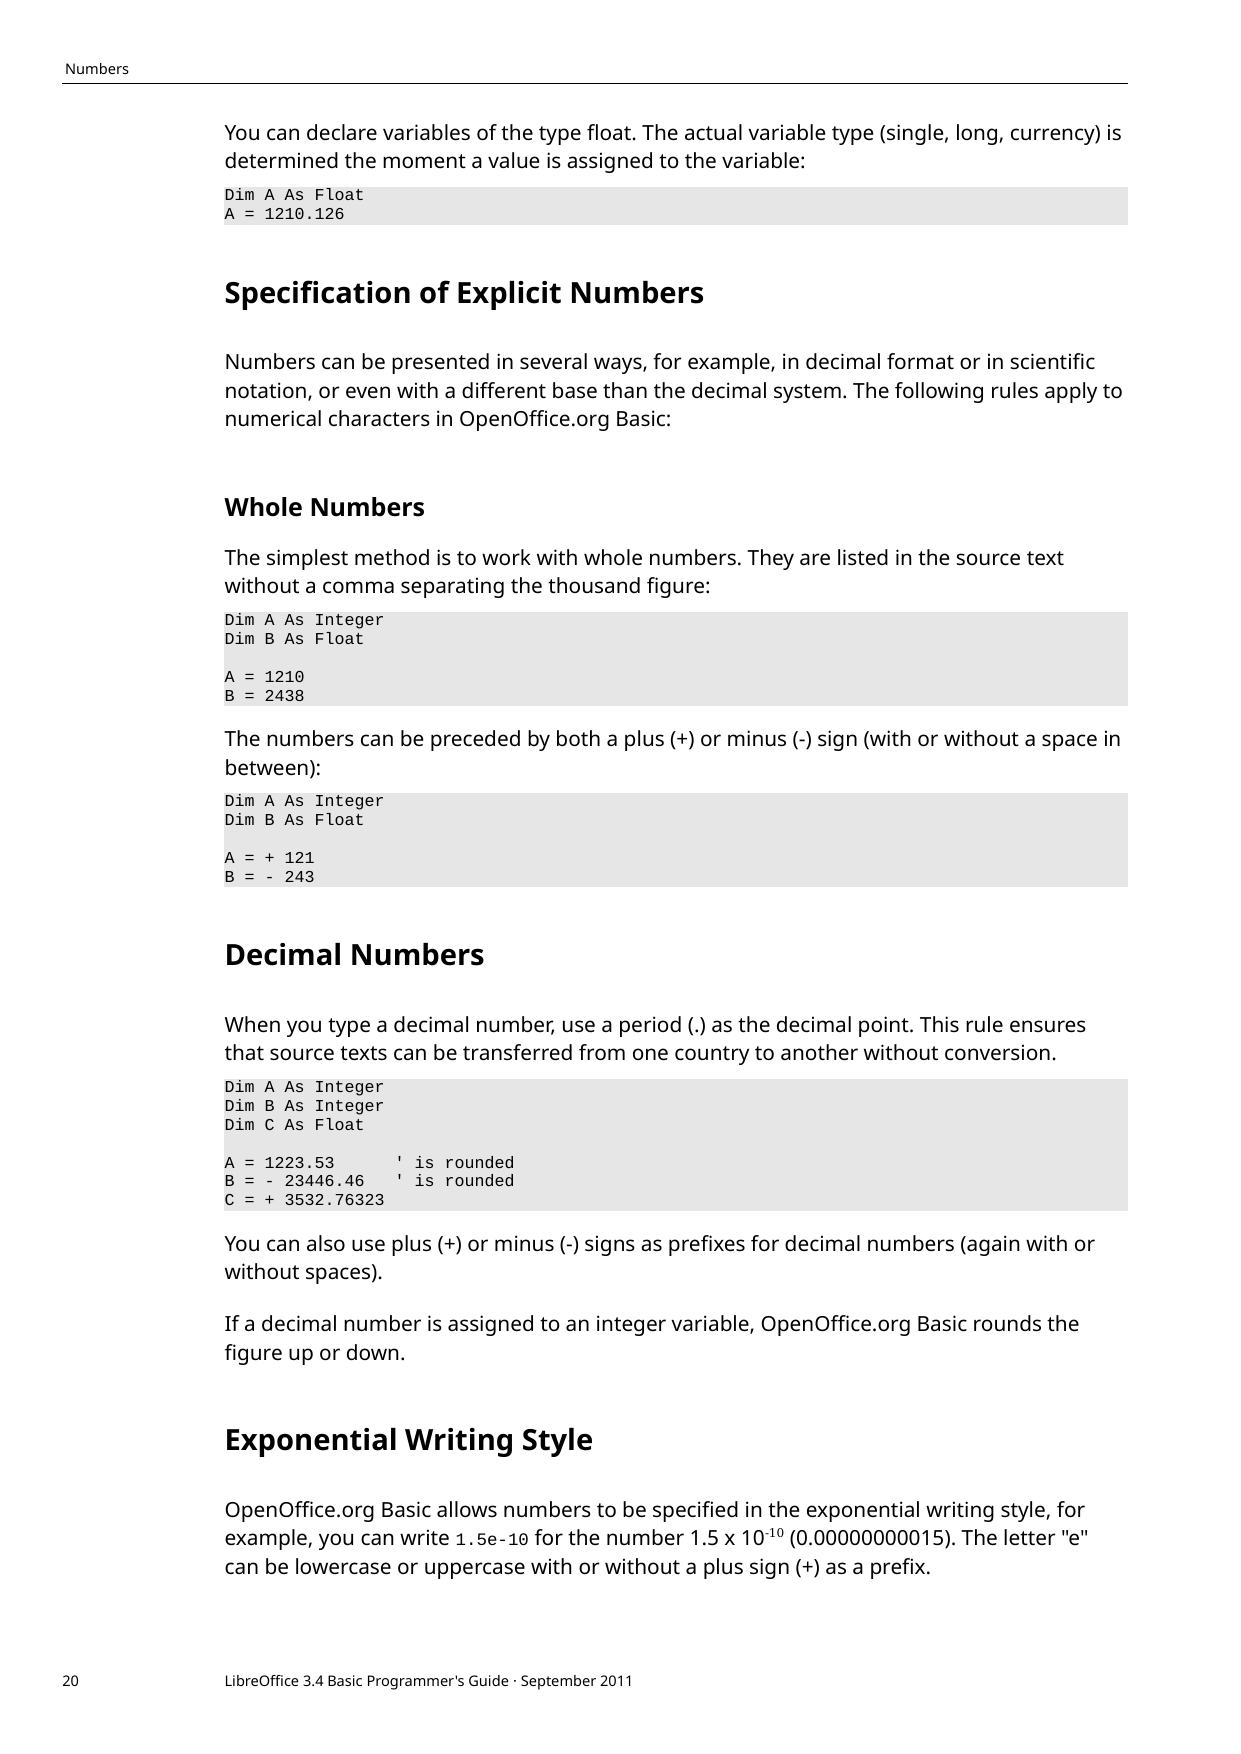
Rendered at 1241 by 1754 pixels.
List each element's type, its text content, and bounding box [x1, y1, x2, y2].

subtitle Specification of Explicit Numbers [224, 272, 1128, 312]
subtitle Decimal Numbers [224, 934, 1128, 974]
text Dim A As Integer Dim B As Float A = 1210 B = 2438 [224, 612, 1128, 706]
text OpenOffice.org Basic allows numbers to be specified in the exponential writing style, for example, you can write 1.5e-10 for the number 1.5 x 10-10 (0.00000000015). The letter "e" can be lowercase or uppercase with or without a plus sign (+) as a prefix. [224, 1495, 1128, 1580]
text Dim A As Integer Dim B As Integer Dim C As Float A = 1223.53 ' is rounded B = - 23446.46 ' is rounded C = + 3532.76323 [224, 1079, 1128, 1211]
text If a decimal number is assigned to an integer variable, OpenOffice.org Basic rounds the figure up or down. [224, 1309, 1128, 1366]
text You can also use plus (+) or minus (-) signs as prefixes for decimal numbers (again with or without spaces). [224, 1229, 1128, 1286]
text Numbers can be presented in several ways, for example, in decimal format or in scientific notation, or even with a different base than the decimal system. The following rules apply to numerical characters in OpenOffice.org Basic: [224, 347, 1128, 433]
text When you type a decimal number, use a period (.) as the decimal point. This rule ensures that source texts can be transferred from one country to another without conversion. [224, 1010, 1128, 1067]
text The numbers can be preceded by both a plus (+) or minus (-) sign (with or without a space in between): [224, 724, 1128, 781]
text Dim A As Integer Dim B As Float A = + 121 B = - 243 [224, 793, 1128, 887]
text Dim A As Float A = 1210.126 [224, 187, 1128, 225]
text The simplest method is to work with whole numbers. They are listed in the source text without a comma separating the thousand figure: [224, 543, 1128, 600]
subtitle Whole Numbers [224, 489, 1128, 524]
subtitle Exponential Writing Style [224, 1420, 1128, 1459]
text You can declare variables of the type float. The actual variable type (single, long, currency) is determined the moment a value is assigned to the variable: [224, 118, 1128, 175]
